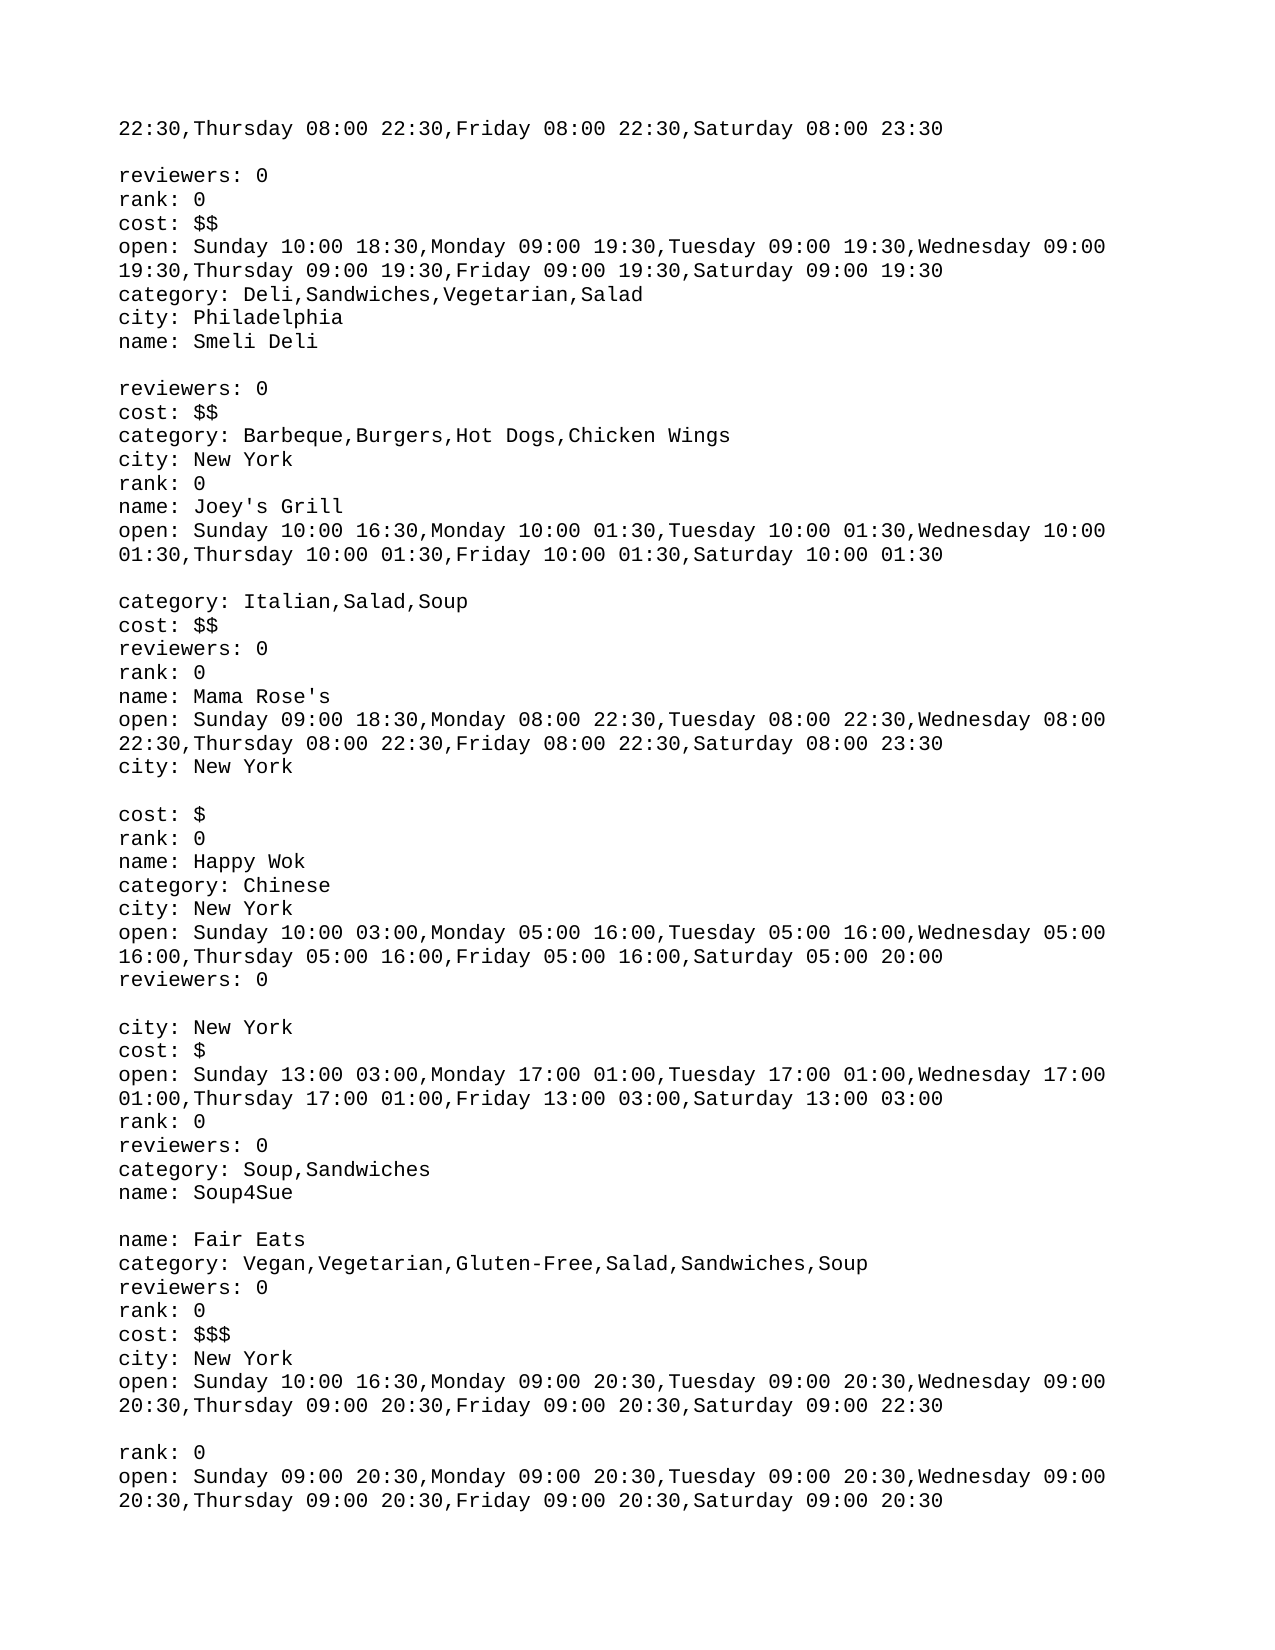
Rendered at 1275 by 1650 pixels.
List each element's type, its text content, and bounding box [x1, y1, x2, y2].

text category: Barbeque,Burgers,Hot Dogs,Chicken Wings [118, 426, 1157, 449]
text category: Vegan,Vegetarian,Gluten-Free,Salad,Sandwiches,Soup [118, 1253, 1157, 1277]
text name: Joey's Grill [118, 496, 1157, 520]
text open: Sunday 10:00 16:30,Monday 10:00 01:30,Tuesday 10:00 01:30,Wednesday 10:00 01:30,Thursday 10:00 01:30,Friday 10:00 01:30,Saturday 10:00 01:30 [118, 520, 1157, 567]
text 22:30,Thursday 08:00 22:30,Friday 08:00 22:30,Saturday 08:00 23:30 [118, 118, 1157, 142]
text city: New York [118, 757, 1157, 780]
text reviewers: 0 [118, 1277, 1157, 1300]
text cost: $$ [118, 615, 1157, 638]
text name: Happy Wok [118, 851, 1157, 875]
text cost: $$ [118, 213, 1157, 236]
text city: New York [118, 1017, 1157, 1040]
text cost: $ [118, 804, 1157, 827]
text city: New York [118, 898, 1157, 922]
text rank: 0 [118, 1442, 1157, 1466]
text name: Mama Rose's [118, 686, 1157, 709]
text rank: 0 [118, 1300, 1157, 1324]
text reviewers: 0 [118, 165, 1157, 189]
text reviewers: 0 [118, 1135, 1157, 1158]
text cost: $ [118, 1040, 1157, 1064]
text reviewers: 0 [118, 638, 1157, 662]
text open: Sunday 13:00 03:00,Monday 17:00 01:00,Tuesday 17:00 01:00,Wednesday 17:00 01:00,Thursday 17:00 01:00,Friday 13:00 03:00,Saturday 13:00 03:00 [118, 1064, 1157, 1111]
text reviewers: 0 [118, 378, 1157, 402]
text city: New York [118, 449, 1157, 473]
text rank: 0 [118, 662, 1157, 686]
text name: Smeli Deli [118, 331, 1157, 354]
text reviewers: 0 [118, 969, 1157, 993]
text cost: $$$ [118, 1324, 1157, 1348]
text rank: 0 [118, 189, 1157, 213]
text name: Soup4Sue [118, 1182, 1157, 1206]
text rank: 0 [118, 473, 1157, 496]
text open: Sunday 09:00 18:30,Monday 08:00 22:30,Tuesday 08:00 22:30,Wednesday 08:00 22:30,Thursday 08:00 22:30,Friday 08:00 22:30,Saturday 08:00 23:30 [118, 709, 1157, 757]
text category: Deli,Sandwiches,Vegetarian,Salad [118, 284, 1157, 307]
text open: Sunday 10:00 18:30,Monday 09:00 19:30,Tuesday 09:00 19:30,Wednesday 09:00 19:30,Thursday 09:00 19:30,Friday 09:00 19:30,Saturday 09:00 19:30 [118, 236, 1157, 284]
text category: Soup,Sandwiches [118, 1158, 1157, 1182]
text category: Italian,Salad,Soup [118, 591, 1157, 615]
text open: Sunday 10:00 16:30,Monday 09:00 20:30,Tuesday 09:00 20:30,Wednesday 09:00 20:30,Thursday 09:00 20:30,Friday 09:00 20:30,Saturday 09:00 22:30 [118, 1371, 1157, 1419]
text rank: 0 [118, 1111, 1157, 1135]
text cost: $$ [118, 402, 1157, 426]
text category: Chinese [118, 875, 1157, 898]
text city: New York [118, 1348, 1157, 1371]
text open: Sunday 09:00 20:30,Monday 09:00 20:30,Tuesday 09:00 20:30,Wednesday 09:00 20:30,Thursday 09:00 20:30,Friday 09:00 20:30,Saturday 09:00 20:30 [118, 1466, 1157, 1513]
text rank: 0 [118, 827, 1157, 851]
text city: Philadelphia [118, 307, 1157, 331]
text name: Fair Eats [118, 1229, 1157, 1253]
text open: Sunday 10:00 03:00,Monday 05:00 16:00,Tuesday 05:00 16:00,Wednesday 05:00 16:00,Thursday 05:00 16:00,Friday 05:00 16:00,Saturday 05:00 20:00 [118, 922, 1157, 969]
